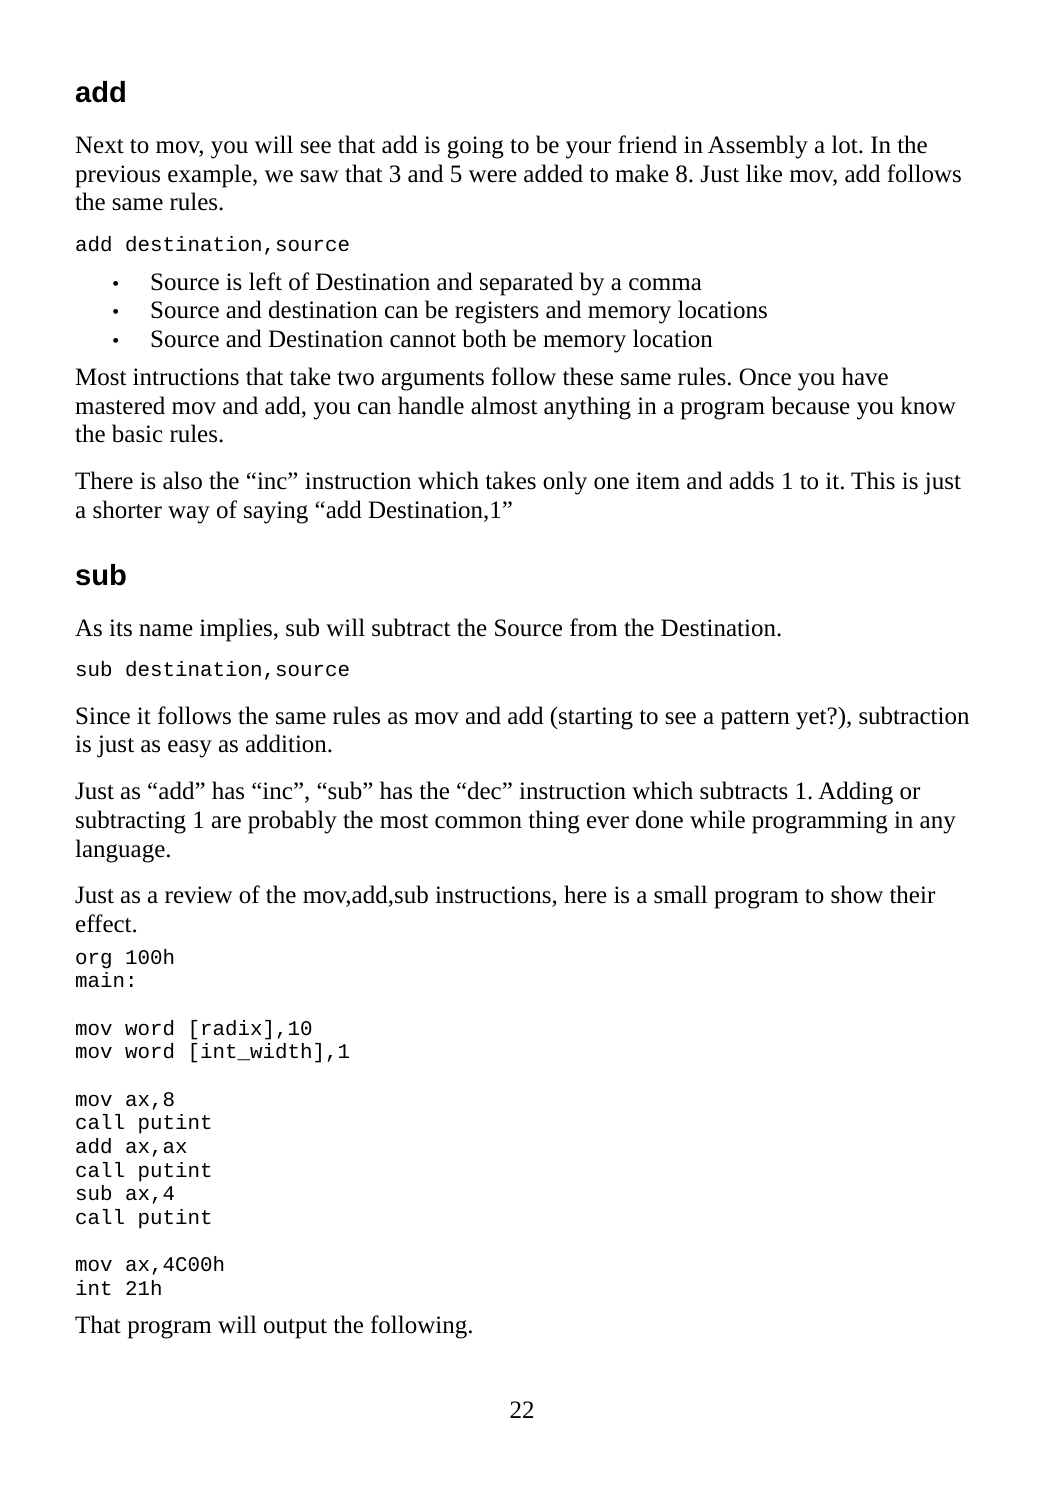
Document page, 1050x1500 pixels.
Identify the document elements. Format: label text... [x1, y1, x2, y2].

text There is also the “inc” instruction which takes only one item and adds 1 to it. This is just a shorter way of saying “add Destination,1” [75, 466, 975, 524]
text mov word [int_width],1 [75, 1041, 975, 1065]
text sub ax,4 [75, 1183, 975, 1207]
text Next to mov, you will see that add is going to be your friend in Assembly a lot. In the previous example, we saw that 3 and 5 were added to make 8. Just like mov, add follows the same rules. [75, 130, 975, 216]
text mov word [radix],10 [75, 1018, 975, 1041]
text Since it follows the same rules as mov and add (starting to see a pattern yet?), subtraction is just as easy as addition. [75, 701, 975, 758]
list Source is left of Destination and separated by a comma [112, 267, 975, 296]
text org 100h [75, 947, 975, 971]
text call putint [75, 1207, 975, 1231]
list Source and destination can be registers and memory locations [112, 296, 975, 324]
text call putint [75, 1112, 975, 1136]
text int 21h [75, 1278, 975, 1302]
text As its name implies, sub will subtract the Source from the Destination. [75, 613, 975, 641]
text That program will output the following. [75, 1311, 975, 1339]
text Just as a review of the mov,add,sub instructions, here is a small program to show their effect. [75, 880, 975, 938]
subtitle add [75, 75, 975, 108]
text main: [75, 971, 975, 994]
text add destination,source [75, 234, 975, 258]
text add ax,ax [75, 1136, 975, 1160]
text mov ax,4C00h [75, 1254, 975, 1278]
text mov ax,8 [75, 1089, 975, 1112]
text Most intructions that take two arguments follow these same rules. Once you have mastered mov and add, you can handle almost anything in a program because you know the basic rules. [75, 362, 975, 448]
subtitle sub [75, 558, 975, 591]
text call putint [75, 1160, 975, 1183]
text sub destination,source [75, 659, 975, 683]
text Just as “add” has “inc”, “sub” has the “dec” instruction which subtracts 1. Adding or subtracting 1 are probably the most common thing ever done while programming in any language. [75, 776, 975, 862]
list Source and Destination cannot both be memory location [112, 324, 975, 353]
